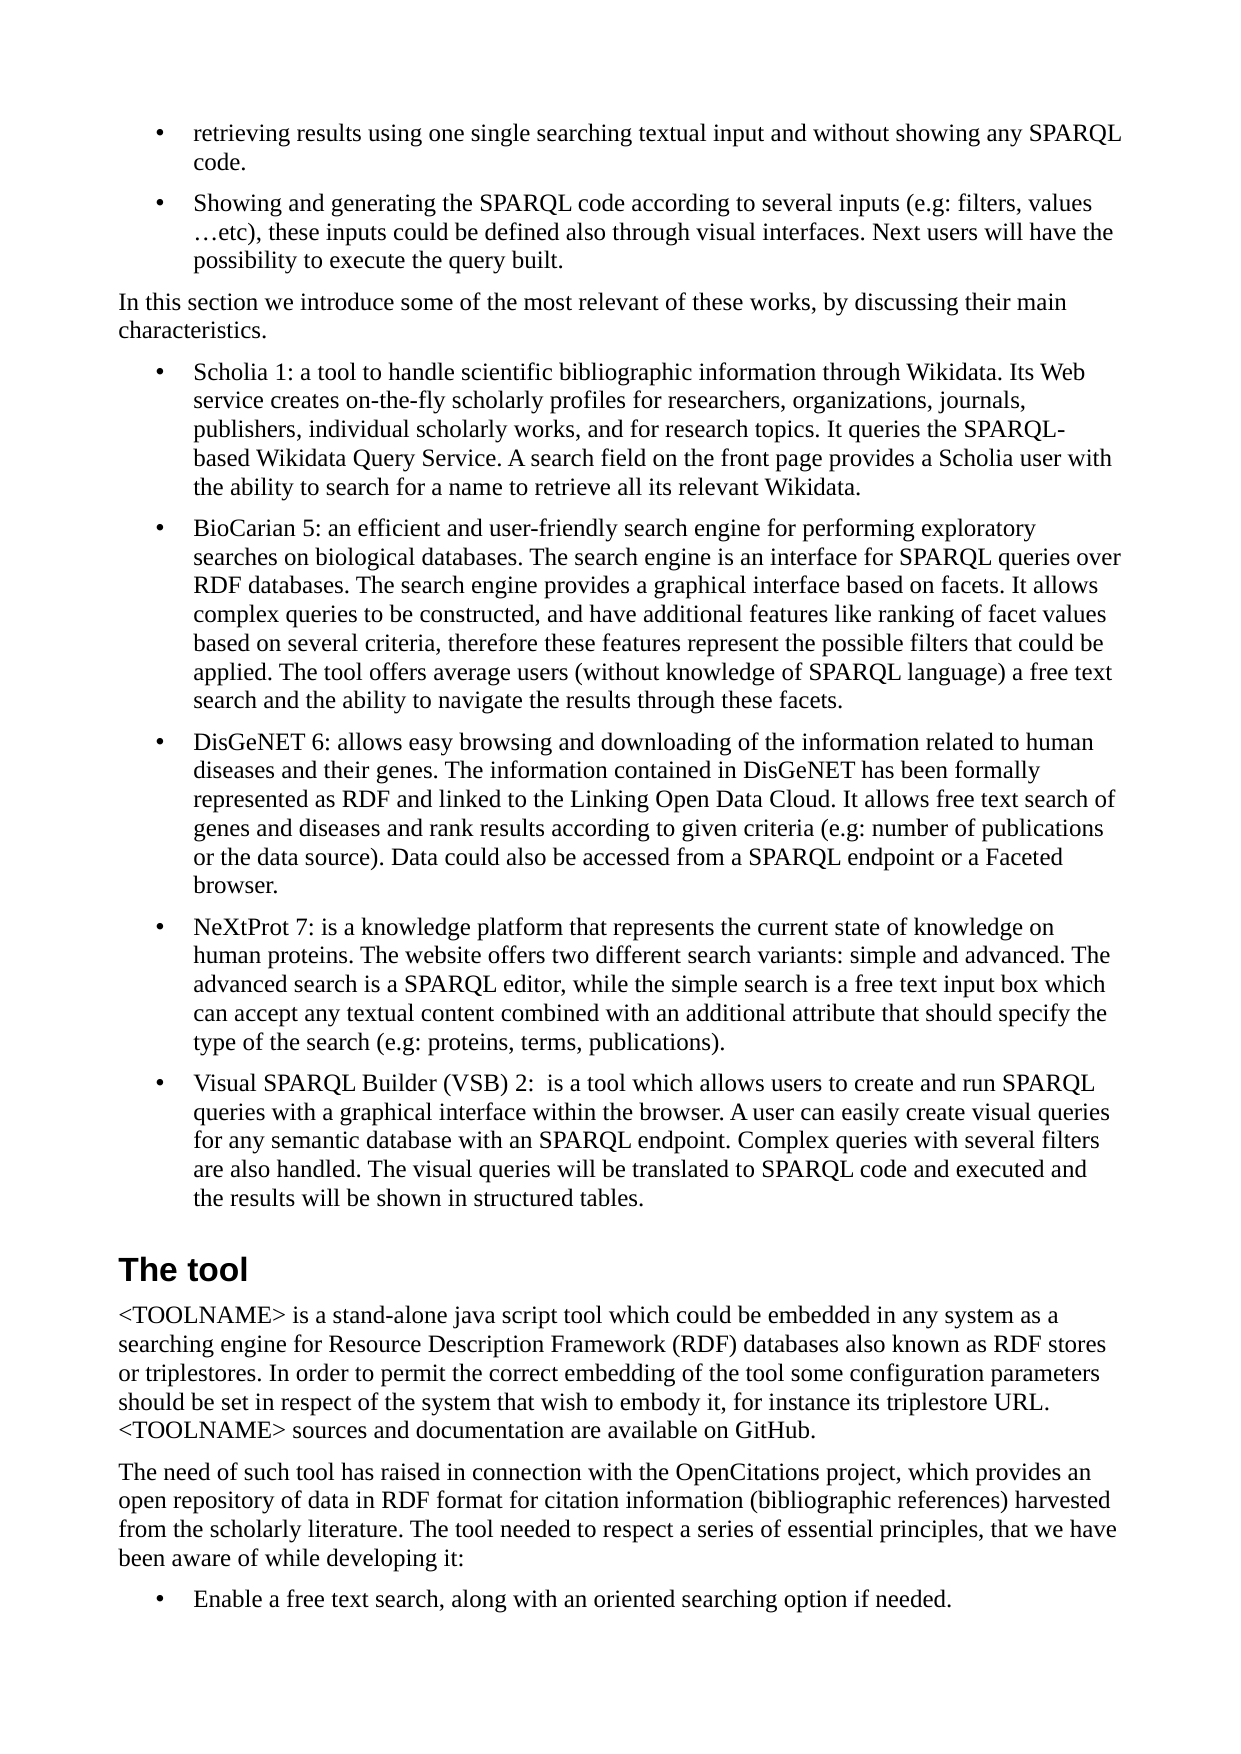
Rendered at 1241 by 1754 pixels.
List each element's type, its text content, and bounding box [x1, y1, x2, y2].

list Scholia 1: a tool to handle scientific bibliographic information through Wikidata. Its Web service creates on-the-fly scholarly profiles for researchers, organizations, journals, publishers, individual scholarly works, and for research topics. It queries the SPARQL-based Wikidata Query Service. A search field on the front page provides a Scholia user with the ability to search for a name to retrieve all its relevant Wikidata. [156, 357, 1122, 501]
list DisGeNET 6: allows easy browsing and downloading of the information related to human diseases and their genes. The information contained in DisGeNET has been formally represented as RDF and linked to the Linking Open Data Cloud. It allows free text search of genes and diseases and rank results according to given criteria (e.g: number of publications or the data source). Data could also be accessed from a SPARQL endpoint or a Faceted browser. [156, 727, 1122, 899]
list Enable a free text search, along with an oriented searching option if needed. [156, 1584, 1122, 1613]
text <TOOLNAME> is a stand-alone java script tool which could be embedded in any system as a searching engine for Resource Description Framework (RDF) databases also known as RDF stores or triplestores. In order to permit the correct embedding of the tool some configuration parameters should be set in respect of the system that wish to embody it, for instance its triplestore URL. <TOOLNAME> sources and documentation are available on GitHub. [118, 1301, 1122, 1444]
subtitle The tool [118, 1249, 1122, 1288]
list Visual SPARQL Builder (VSB) 2: is a tool which allows users to create and run SPARQL queries with a graphical interface within the browser. A user can easily create visual queries for any semantic database with an SPARQL endpoint. Complex queries with several filters are also handled. The visual queries will be translated to SPARQL code and executed and the results will be shown in structured tables. [156, 1068, 1122, 1212]
text The need of such tool has raised in connection with the OpenCitations project, which provides an open repository of data in RDF format for citation information (bibliographic references) harvested from the scholarly literature. The tool needed to respect a series of essential principles, that we have been aware of while developing it: [118, 1457, 1122, 1572]
list retrieving results using one single searching textual input and without showing any SPARQL code. [156, 118, 1122, 176]
list Showing and generating the SPARQL code according to several inputs (e.g: filters, values …etc), these inputs could be defined also through visual interfaces. Next users will have the possibility to execute the query built. [156, 188, 1122, 274]
list NeXtProt 7: is a knowledge platform that represents the current state of knowledge on human proteins. The website offers two different search variants: simple and advanced. The advanced search is a SPARQL editor, while the simple search is a free text input box which can accept any textual content combined with an additional attribute that should specify the type of the search (e.g: proteins, terms, publications). [156, 912, 1122, 1056]
text In this section we introduce some of the most relevant of these works, by discussing their main characteristics. [118, 287, 1122, 344]
list BioCarian 5: an efficient and user-friendly search engine for performing exploratory searches on biological databases. The search engine is an interface for SPARQL queries over RDF databases. The search engine provides a graphical interface based on facets. It allows complex queries to be constructed, and have additional features like ranking of facet values based on several criteria, therefore these features represent the possible filters that could be applied. The tool offers average users (without knowledge of SPARQL language) a free text search and the ability to navigate the results through these facets. [156, 513, 1122, 714]
